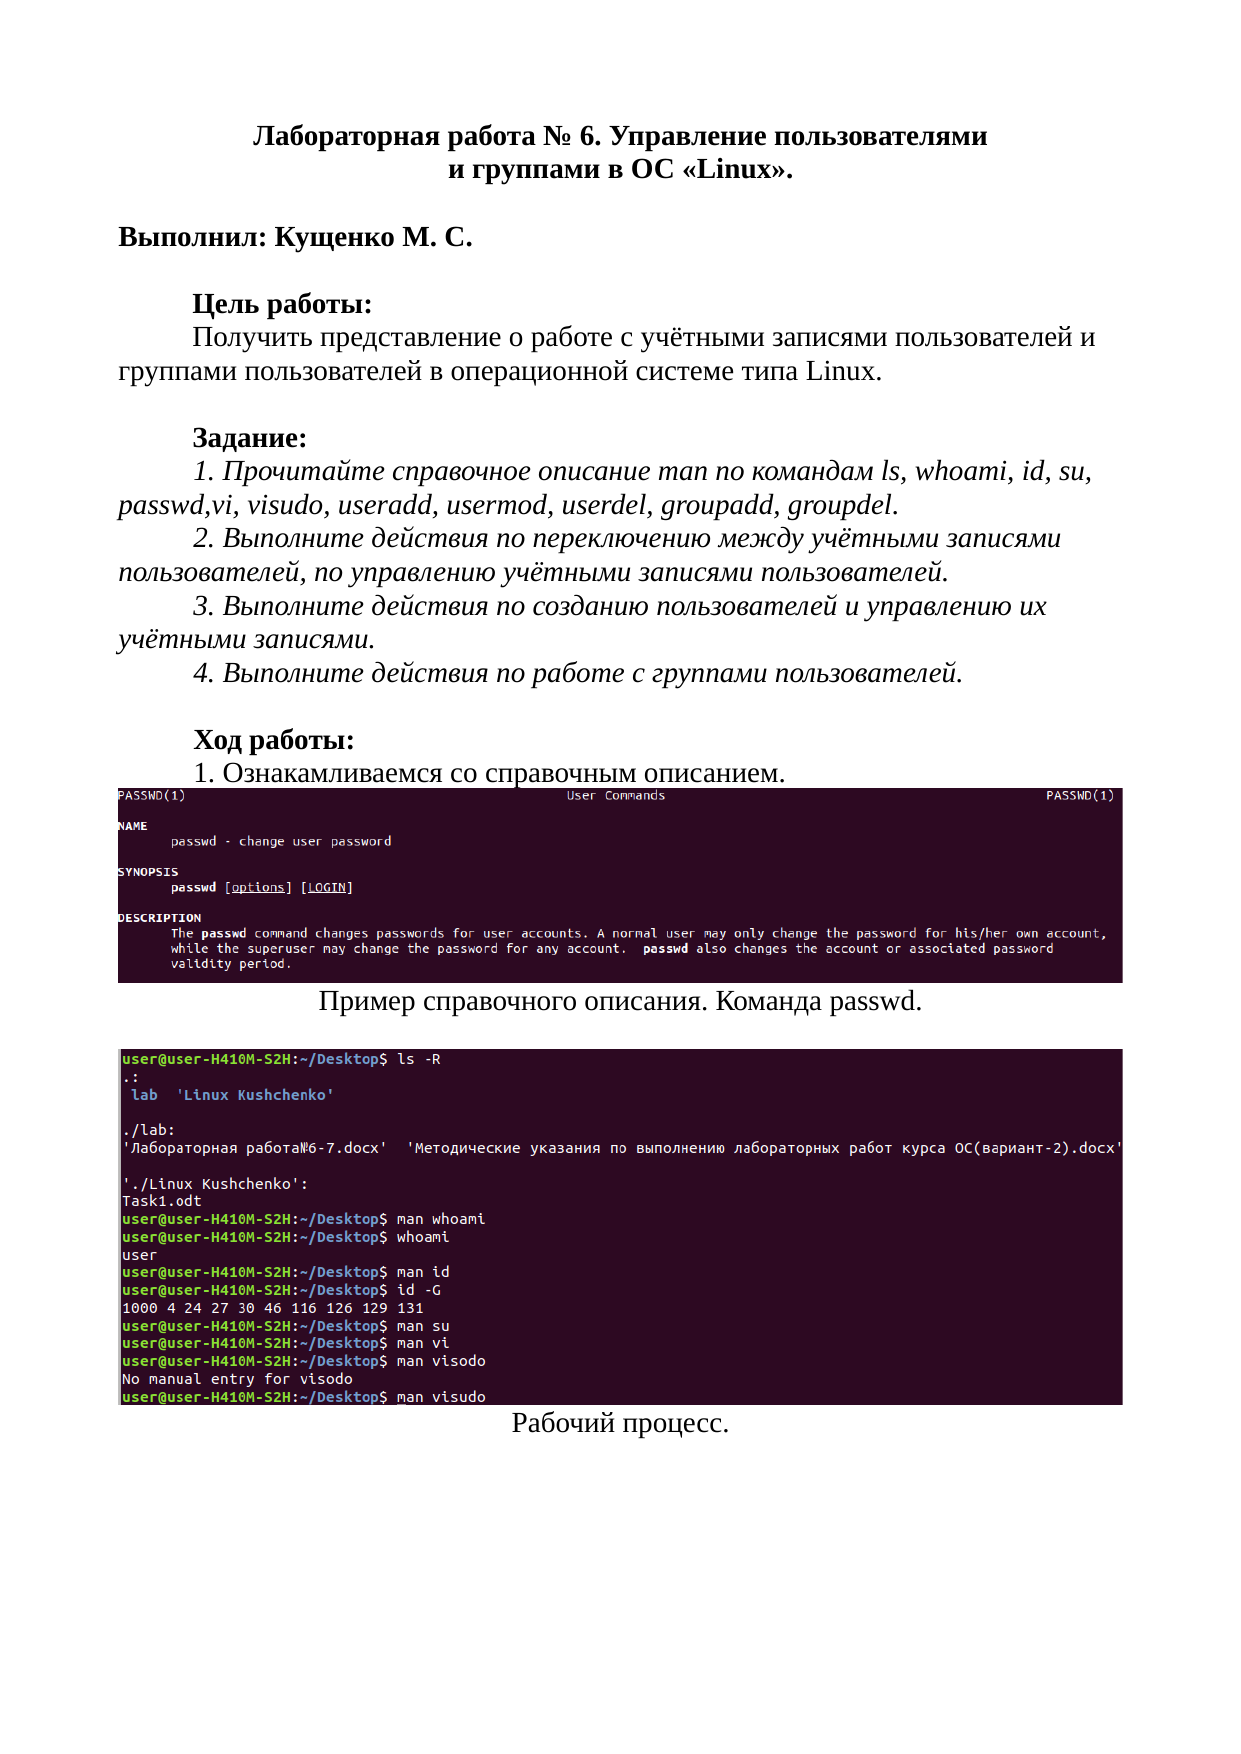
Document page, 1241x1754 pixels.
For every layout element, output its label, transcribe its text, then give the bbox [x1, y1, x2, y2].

text 1. Ознакамливаемся со справочным описанием. [118, 755, 1123, 788]
text Ход работы: [118, 722, 1123, 755]
text 4. Выполните действия по работе с группами пользователей. [118, 655, 1123, 688]
text Выполнил: Кущенко М. С. [118, 219, 1123, 252]
text 2. Выполните действия по переключению между учётными записями пользователей, по управлению учётными записями пользователей. [118, 521, 1123, 588]
text Лабораторная работа № 6. Управление пользователями [118, 118, 1123, 152]
picture [118, 1049, 1123, 1405]
text Рабочий процесс. [118, 1405, 1123, 1438]
text 3. Выполните действия по созданию пользователей и управлению их учётными записями. [118, 588, 1123, 655]
text Получить представление о работе с учётными записями пользователей и группами пользователей в операционной системе типа Linux. [118, 319, 1123, 386]
text 1. Прочитайте справочное описание man по командам ls, whoami, id, su, passwd,vi, visudo, useradd, usermod, userdel, groupadd, groupdel. [118, 453, 1123, 521]
text Цель работы: [118, 286, 1123, 319]
text Задание: [118, 420, 1123, 453]
text и группами в ОС «Linux». [118, 152, 1123, 185]
text Пример справочного описания. Команда passwd. [118, 983, 1123, 1016]
picture [118, 788, 1123, 983]
